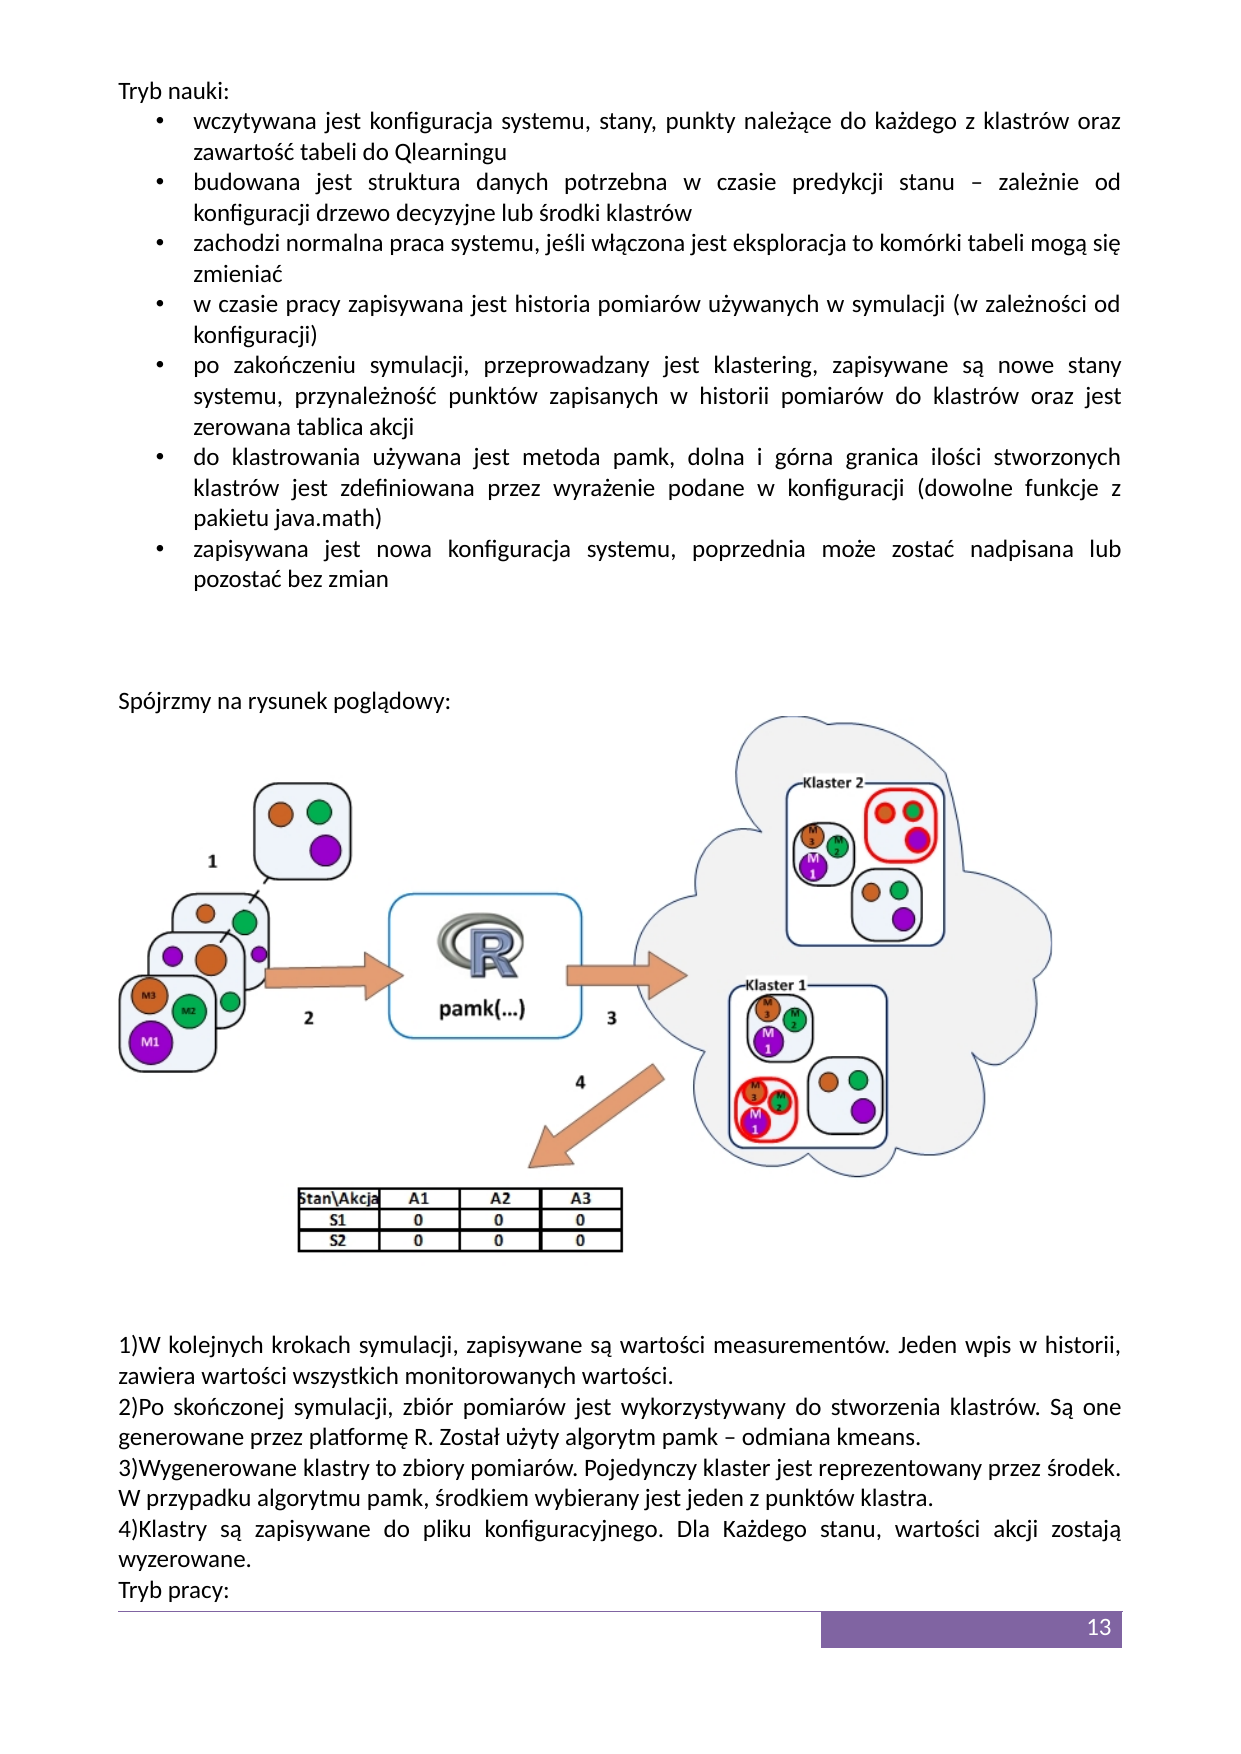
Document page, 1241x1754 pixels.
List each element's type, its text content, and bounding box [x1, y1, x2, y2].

list w czasie pracy zapisywana jest historia pomiarów używanych w symulacji (w zależności od konfiguracji) [156, 289, 1122, 350]
list 3)Wygenerowane klastry to zbiory pomiarów. Pojedynczy klaster jest reprezentowany przez środek. W przypadku algorytmu pamk, środkiem wybierany jest jeden z punktów klastra. [118, 1452, 1122, 1513]
list do klastrowania używana jest metoda pamk, dolna i górna granica ilości stworzonych klastrów jest zdefiniowana przez wyrażenie podane w konfiguracji (dowolne funkcje z pakietu java.math) [156, 441, 1122, 533]
list zachodzi normalna praca systemu, jeśli włączona jest eksploracja to komórki tabeli mogą się zmieniać [156, 228, 1122, 289]
list 4)Klastry są zapisywane do pliku konfiguracyjnego. Dla Każdego stanu, wartości akcji zostają wyzerowane. [118, 1513, 1122, 1574]
list zapisywana jest nowa konfiguracja systemu, poprzednia może zostać nadpisana lub pozostać bez zmian [156, 533, 1122, 594]
list 2)Po skończonej symulacji, zbiór pomiarów jest wykorzystywany do stworzenia klastrów. Są one generowane przez platformę R. Został użyty algorytm pamk – odmiana kmeans. [118, 1391, 1122, 1452]
list wczytywana jest konfiguracja systemu, stany, punkty należące do każdego z klastrów oraz zawartość tabeli do Qlearningu [156, 106, 1122, 167]
text Spójrzmy na rysunek poglądowy: [118, 685, 1122, 716]
list 1)W kolejnych krokach symulacji, zapisywane są wartości measurementów. Jeden wpis w historii, zawiera wartości wszystkich monitorowanych wartości. [118, 1330, 1122, 1391]
text Tryb nauki: [118, 75, 1122, 106]
list po zakończeniu symulacji, przeprowadzany jest klastering, zapisywane są nowe stany systemu, przynależność punktów zapisanych w historii pomiarów do klastrów oraz jest zerowana tablica akcji [156, 350, 1122, 441]
picture [118, 716, 1053, 1269]
list budowana jest struktura danych potrzebna w czasie predykcji stanu – zależnie od konfiguracji drzewo decyzyjne lub środki klastrów [156, 167, 1122, 228]
text Tryb pracy: [118, 1574, 1122, 1604]
